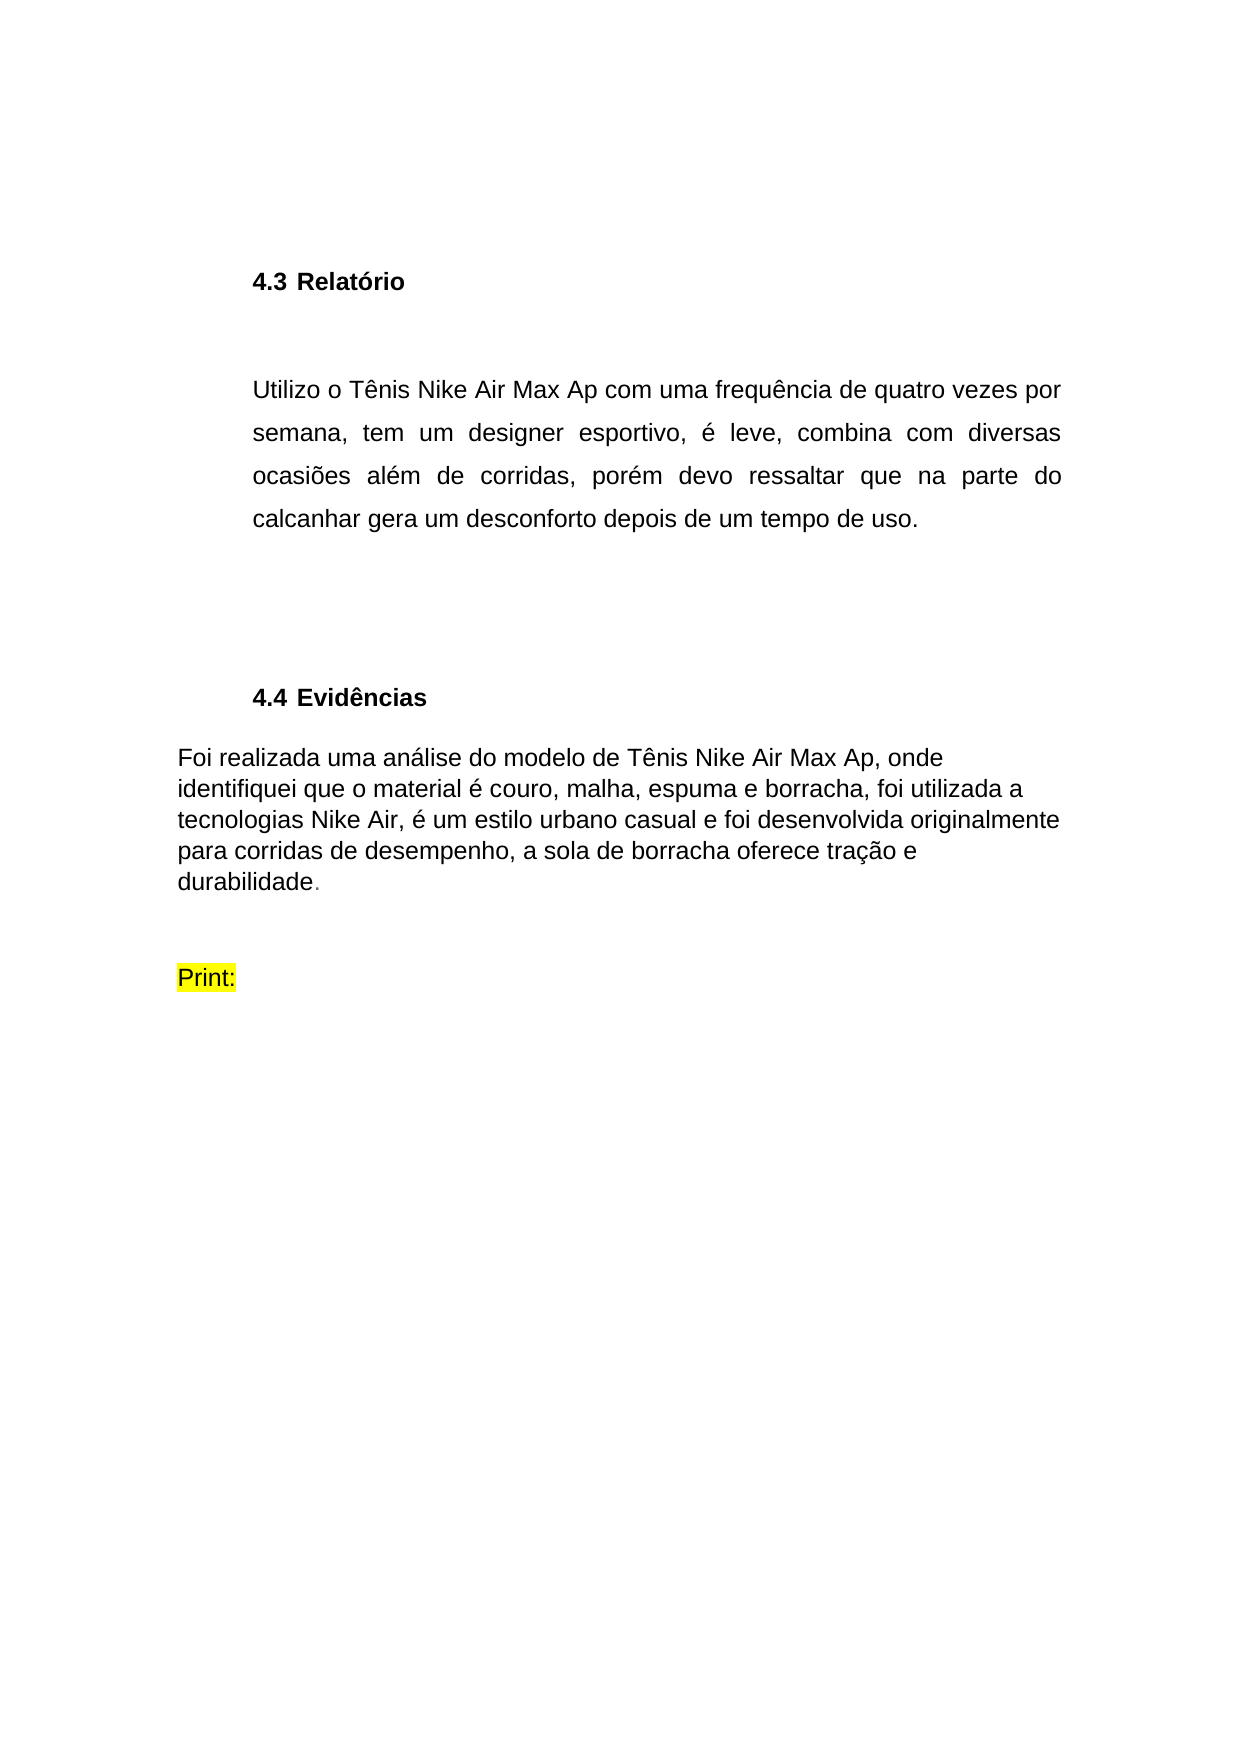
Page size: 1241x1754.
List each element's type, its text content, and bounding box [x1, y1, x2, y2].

text Foi realizada uma análise do modelo de Tênis Nike Air Max Ap, onde identifiquei que o material é couro, malha, espuma e borracha, foi utilizada a tecnologias Nike Air, é um estilo urbano casual e foi desenvolvida originalmente para corridas de desempenho, a sola de borracha oferece tração e durabilidade. [177, 743, 1063, 896]
list Utilizo o Tênis Nike Air Max Ap com uma frequência de quatro vezes por semana, tem um designer esportivo, é leve, combina com diversas ocasiões além de corridas, porém devo ressaltar que na parte do calcanhar gera um desconforto depois de um tempo de uso. [252, 375, 1063, 533]
subtitle Relatório [252, 267, 1063, 296]
subtitle Evidências [252, 683, 1063, 712]
text Print: [177, 963, 1063, 992]
